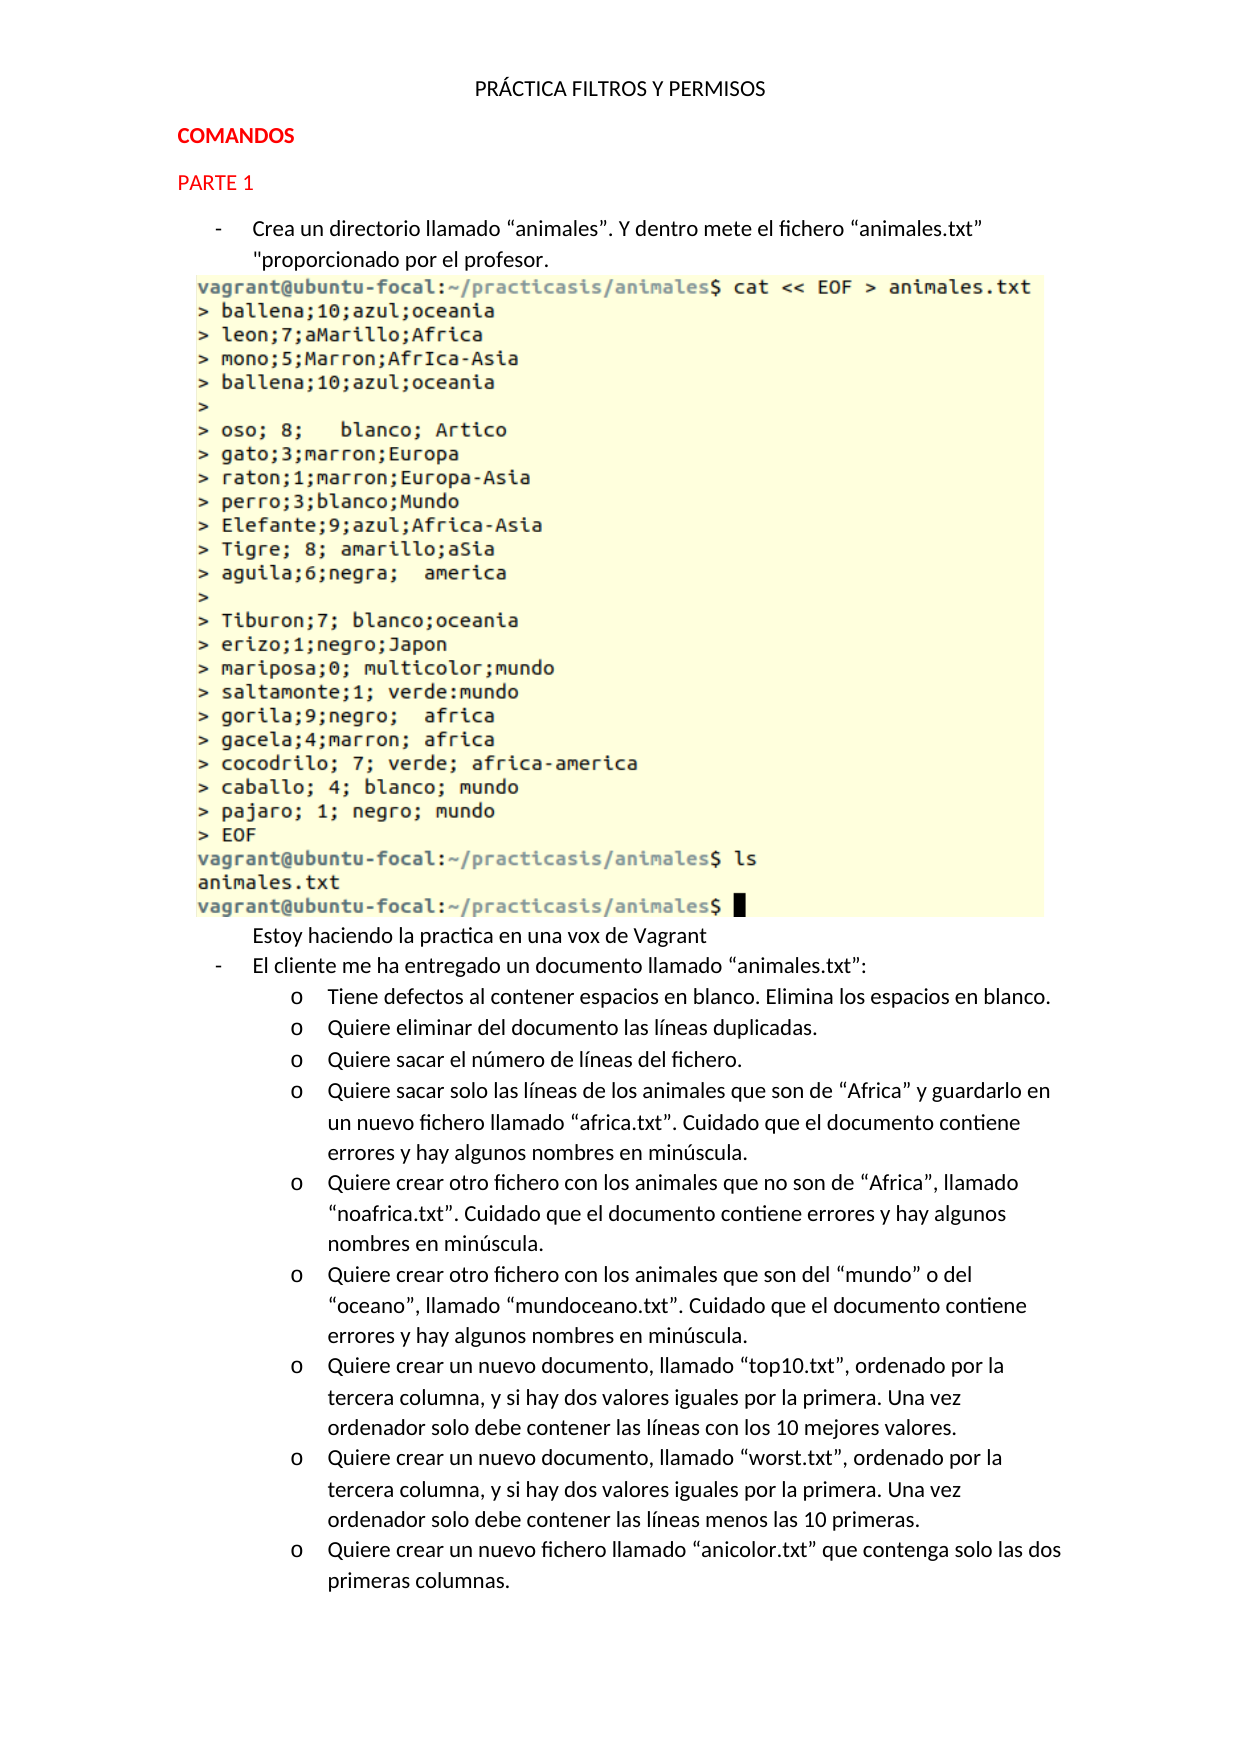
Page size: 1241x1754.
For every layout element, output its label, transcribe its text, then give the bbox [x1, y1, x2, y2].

picture [196, 275, 1045, 917]
list Quiere sacar el número de líneas del fichero. [290, 1045, 1063, 1074]
list Quiere crear otro fichero con los animales que son del “mundo” o del “oceano”, llamado “mundoceano.txt”. Cuidado que el documento contiene errores y hay algunos nombres en minúscula. [290, 1260, 1063, 1349]
list Quiere crear otro fichero con los animales que no son de “Africa”, llamado “noafrica.txt”. Cuidado que el documento contiene errores y hay algunos nombres en minúscula. [290, 1168, 1063, 1258]
list Quiere sacar solo las líneas de los animales que son de “Africa” y guardarlo en un nuevo fichero llamado “africa.txt”. Cuidado que el documento contiene errores y hay algunos nombres en minúscula. [290, 1076, 1063, 1166]
list Quiere crear un nuevo documento, llamado “worst.txt”, ordenado por la tercera columna, y si hay dos valores iguales por la primera. Una vez ordenador solo debe contener las líneas menos las 10 primeras. [290, 1443, 1063, 1533]
text COMANDOS [177, 121, 1063, 149]
text PRÁCTICA FILTROS Y PERMISOS [177, 74, 1063, 102]
list Quiere crear un nuevo documento, llamado “top10.txt”, ordenado por la tercera columna, y si hay dos valores iguales por la primera. Una vez ordenador solo debe contener las líneas con los 10 mejores valores. [290, 1352, 1063, 1441]
list Quiere crear un nuevo fichero llamado “anicolor.txt” que contenga solo las dos primeras columnas. [290, 1535, 1063, 1594]
list Estoy haciendo la practica en una vox de Vagrant [215, 275, 1063, 949]
list Tiene defectos al contener espacios en blanco. Elimina los espacios en blanco. [290, 982, 1063, 1011]
list Crea un directorio llamado “animales”. Y dentro mete el fichero “animales.txt” "proporcionado por el profesor. [215, 214, 1063, 273]
text PARTE 1 [177, 168, 1063, 196]
list Quiere eliminar del documento las líneas duplicadas. [290, 1013, 1063, 1042]
list El cliente me ha entregado un documento llamado “animales.txt”: [215, 952, 1063, 980]
